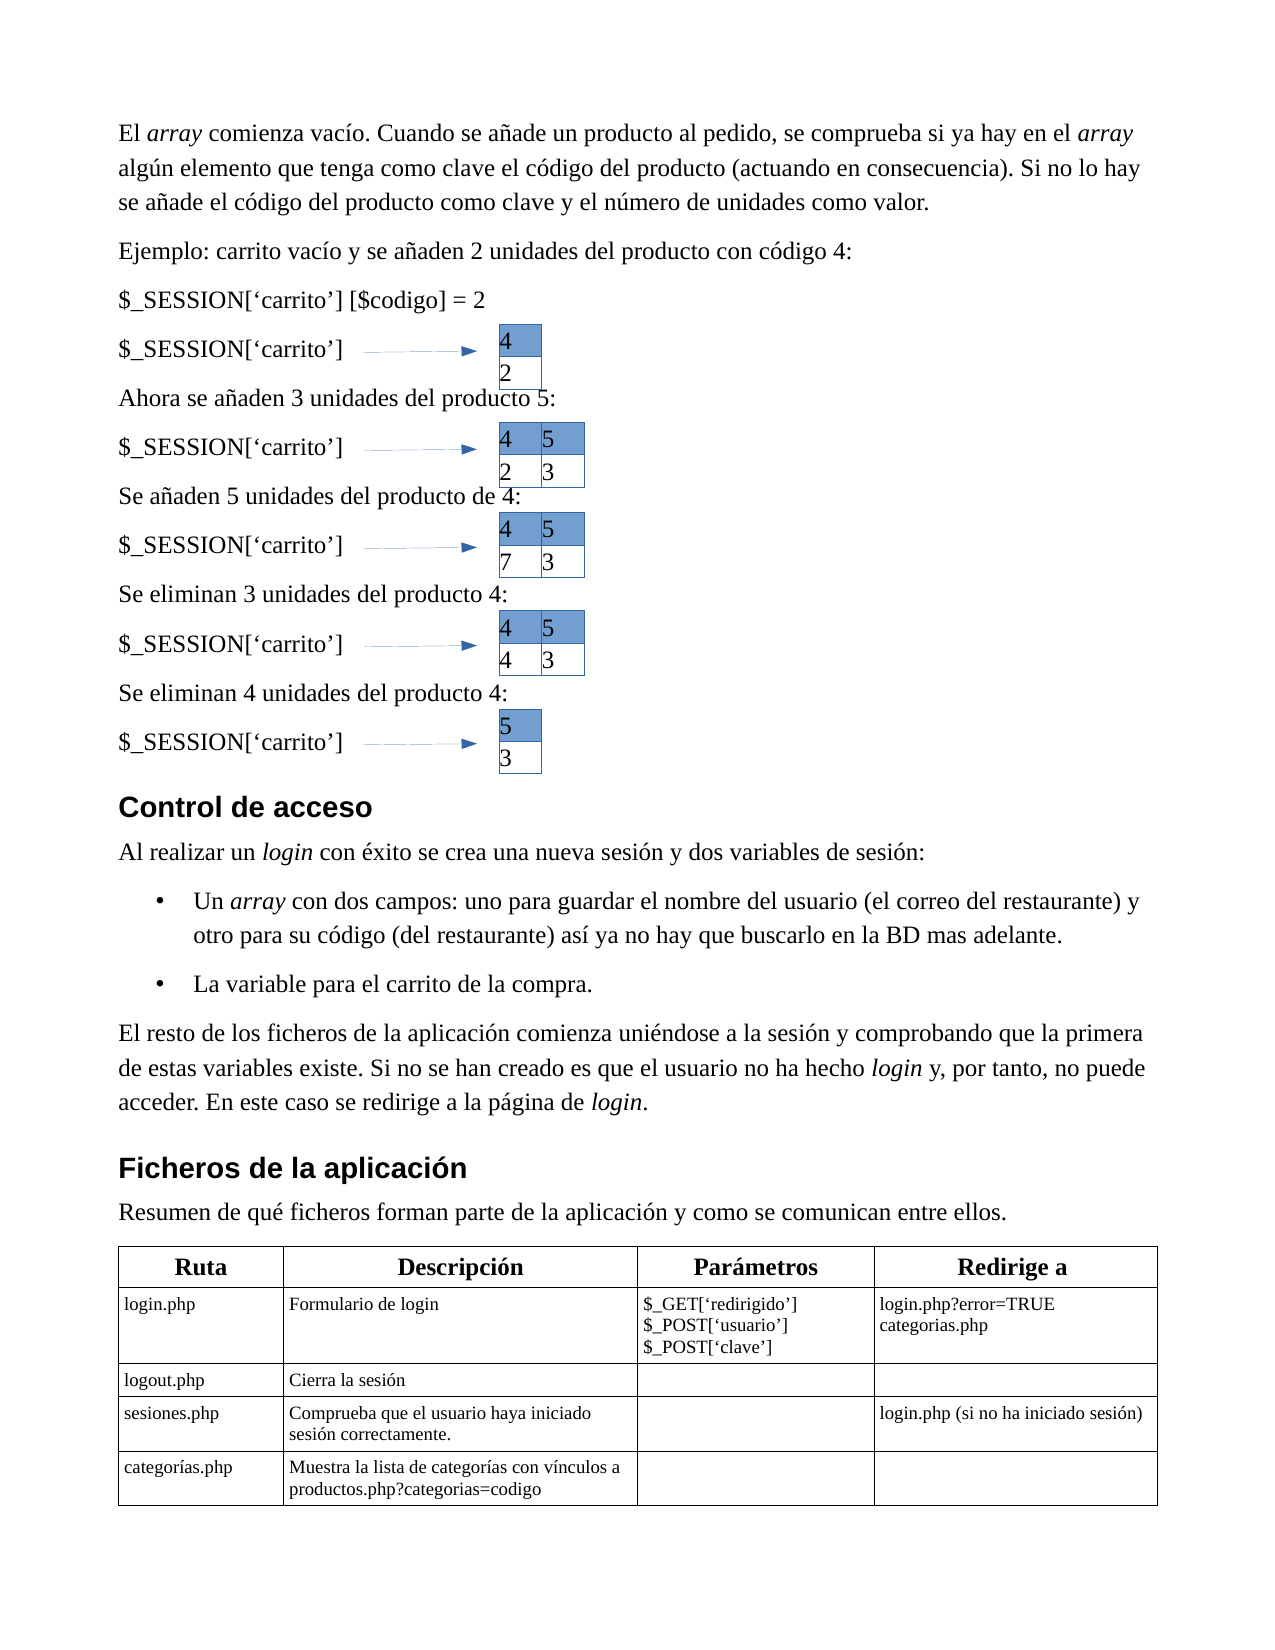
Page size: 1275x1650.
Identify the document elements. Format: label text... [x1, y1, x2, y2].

list La variable para el carrito de la compra. [156, 969, 1157, 998]
table_cell $_GET[‘redirigido’] $_POST[‘usuario’] $_POST[‘clave’] [638, 1288, 874, 1363]
text [500, 742, 541, 756]
table_cell [875, 1364, 1157, 1396]
table_header Parámetros [638, 1247, 874, 1287]
text El array comienza vacío. Cuando se añade un producto al pedido, se comprueba si ya hay en el array algún elemento que tenga como clave el código del producto (actuando en consecuencia). Si no lo hay se añade el código del producto como clave y el número de unidades como valor. [118, 118, 1157, 216]
text Se eliminan 4 unidades del producto 4: [118, 678, 1157, 706]
table_cell [638, 1364, 874, 1396]
text [542, 644, 584, 657]
subtitle Control de acceso [118, 790, 1157, 824]
text Resumen de qué ficheros forman parte de la aplicación y como se comunican entre ellos. [118, 1197, 1157, 1226]
table_cell Formulario de login [284, 1288, 637, 1363]
text [585, 629, 1157, 657]
text $_SESSION[‘carrito’] [118, 334, 499, 363]
table_header Descripción [284, 1247, 637, 1287]
text $_SESSION[‘carrito’] [118, 629, 499, 657]
text El resto de los ficheros de la aplicación comienza uniéndose a la sesión y comprobando que la primera de estas variables existe. Si no se han creado es que el usuario no ha hecho login y, por tanto, no puede acceder. En este caso se redirige a la página de login. [118, 1018, 1157, 1116]
table_cell [638, 1452, 874, 1505]
text [500, 546, 541, 559]
table_cell [638, 1397, 874, 1451]
text $_SESSION[‘carrito’] [118, 727, 499, 756]
table_cell login.php (si no ha iniciado sesión) [875, 1397, 1157, 1451]
table_cell login.php?error=TRUE categorias.php [875, 1288, 1157, 1363]
table_cell logout.php [119, 1364, 283, 1396]
text Se añaden 5 unidades del producto de 4: [118, 481, 1157, 510]
text Se eliminan 3 unidades del producto 4: [118, 579, 1157, 608]
text [500, 644, 541, 657]
text $_SESSION[‘carrito’] [118, 432, 499, 461]
text [585, 531, 1157, 559]
text [542, 727, 1157, 756]
text [585, 432, 1157, 461]
text [542, 334, 1157, 363]
text Al realizar un login con éxito se crea una nueva sesión y dos variables de sesión: [118, 837, 1157, 865]
table_cell sesiones.php [119, 1397, 283, 1451]
text Ejemplo: carrito vacío y se añaden 2 unidades del producto con código 4: [118, 236, 1157, 265]
table_header Ruta [119, 1247, 283, 1287]
table_cell Muestra la lista de categorías con vínculos a productos.php?categorias=codigo [284, 1452, 637, 1505]
table_cell login.php [119, 1288, 283, 1363]
text Ahora se añaden 3 unidades del producto 5: [118, 383, 1157, 412]
text [542, 546, 584, 559]
text $_SESSION[‘carrito’] [$codigo] = 2 [118, 285, 1157, 314]
table_header Redirige a [875, 1247, 1157, 1287]
list Un array con dos campos: uno para guardar el nombre del usuario (el correo del restaurante) y otro para su código (del restaurante) así ya no hay que buscarlo en la BD mas adelante. [156, 886, 1157, 949]
table_cell categorías.php [119, 1452, 283, 1505]
table_cell Cierra la sesión [284, 1364, 637, 1396]
subtitle Ficheros de la aplicación [118, 1151, 1157, 1185]
table_cell Comprueba que el usuario haya iniciado sesión correctamente. [284, 1397, 637, 1451]
text $_SESSION[‘carrito’] [118, 531, 499, 559]
table_cell [875, 1452, 1157, 1505]
